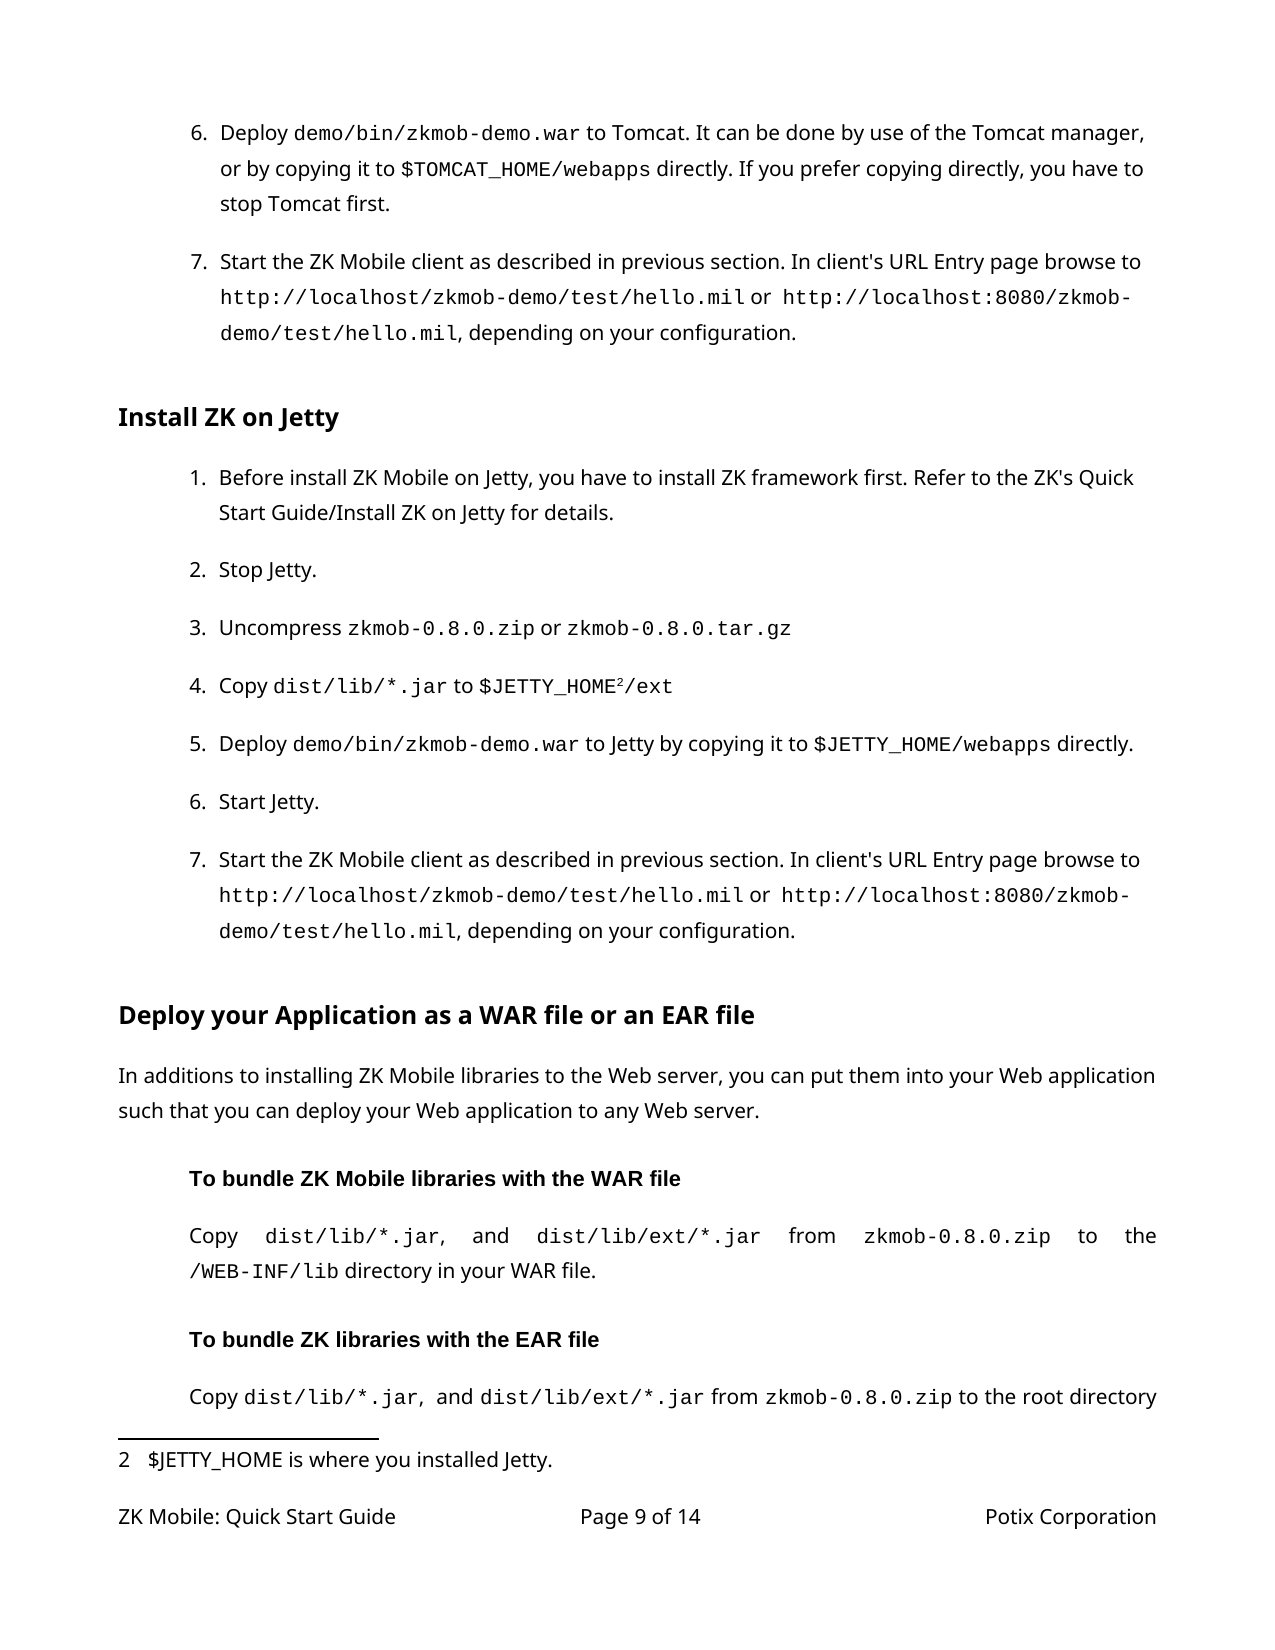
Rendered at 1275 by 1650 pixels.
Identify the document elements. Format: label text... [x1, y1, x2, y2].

list Stop Jetty. [189, 556, 1157, 584]
list Uncompress zkmob-0.8.0.zip or zkmob-0.8.0.tar.gz [189, 613, 1157, 642]
list Start the ZK Mobile client as described in previous section. In client's URL Entry page browse to http://localhost/zkmob-demo/test/hello.mil or http://localhost:8080/zkmob-demo/test/hello.mil, depending on your configuration. [189, 845, 1157, 944]
list Start Jetty. [189, 787, 1157, 816]
subtitle To bundle ZK Mobile libraries with the WAR file [189, 1167, 1157, 1192]
subtitle To bundle ZK libraries with the EAR file [189, 1328, 1157, 1352]
text Copy dist/lib/*.jar, and dist/lib/ext/*.jar from zkmob-0.8.0.zip to the /WEB-INF/lib directory in your WAR file. [189, 1221, 1157, 1285]
text Copy dist/lib/*.jar, and dist/lib/ext/*.jar from zkmob-0.8.0.zip to the root directory [189, 1382, 1157, 1411]
list $JETTY_HOME is where you installed Jetty. [118, 1445, 1157, 1473]
list Start the ZK Mobile client as described in previous section. In client's URL Entry page browse to http://localhost/zkmob-demo/test/hello.mil or http://localhost:8080/zkmob-demo/test/hello.mil, depending on your configuration. [190, 247, 1157, 346]
list Deploy demo/bin/zkmob-demo.war to Tomcat. It can be done by use of the Tomcat manager, or by copying it to $TOMCAT_HOME/webapps directly. If you prefer copying directly, you have to stop Tomcat first. [190, 118, 1157, 217]
list Deploy demo/bin/zkmob-demo.war to Jetty by copying it to $JETTY_HOME/webapps directly. [189, 729, 1157, 758]
list Before install ZK Mobile on Jetty, you have to install ZK framework first. Refer to the ZK's Quick Start Guide/Install ZK on Jetty for details. [189, 463, 1157, 526]
list Copy dist/lib/*.jar to $JETTY_HOME/ext [189, 671, 1157, 700]
text In additions to installing ZK Mobile libraries to the Web server, you can put them into your Web application such that you can deploy your Web application to any Web server. [118, 1061, 1157, 1124]
subtitle Deploy your Application as a WAR file or an EAR file [118, 997, 1157, 1031]
subtitle Install ZK on Jetty [118, 399, 1157, 433]
